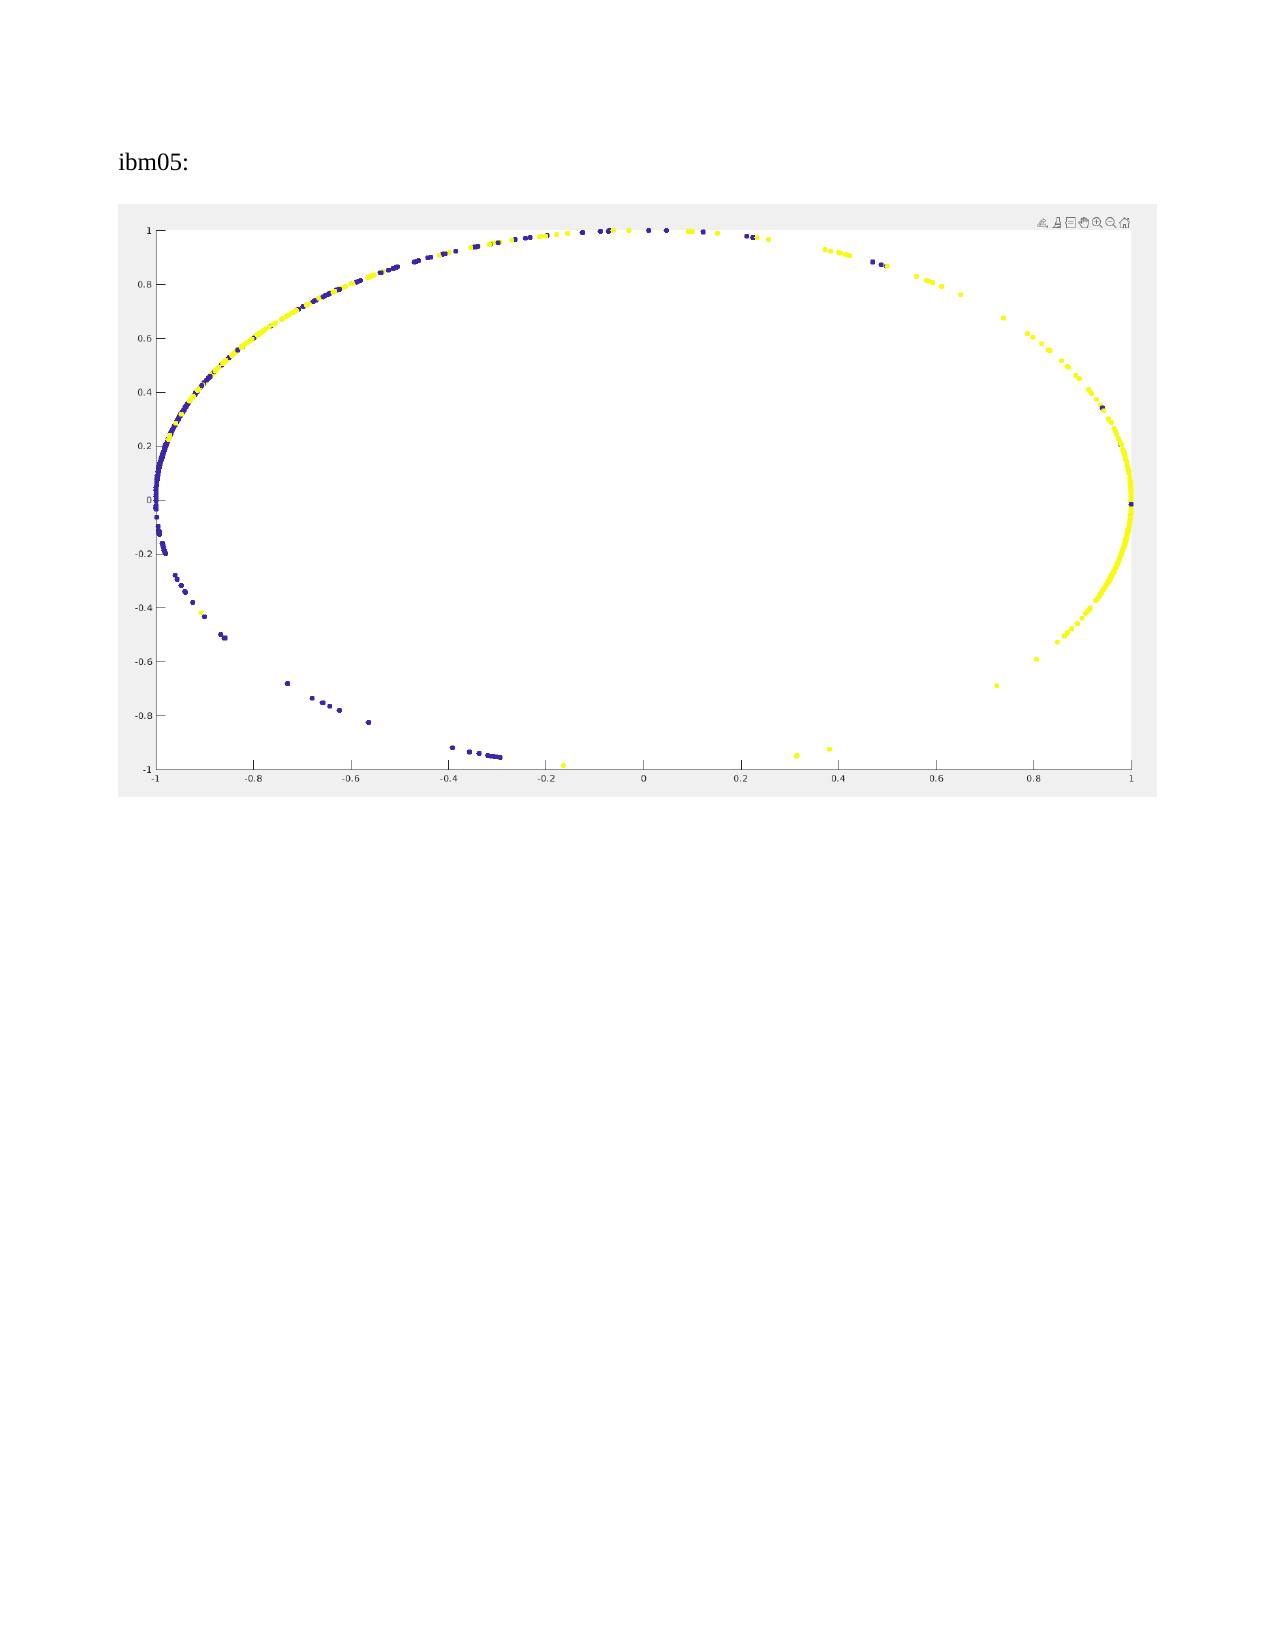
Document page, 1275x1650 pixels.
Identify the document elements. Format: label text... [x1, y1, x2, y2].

picture [118, 204, 1157, 797]
text ibm05: [118, 147, 1157, 176]
